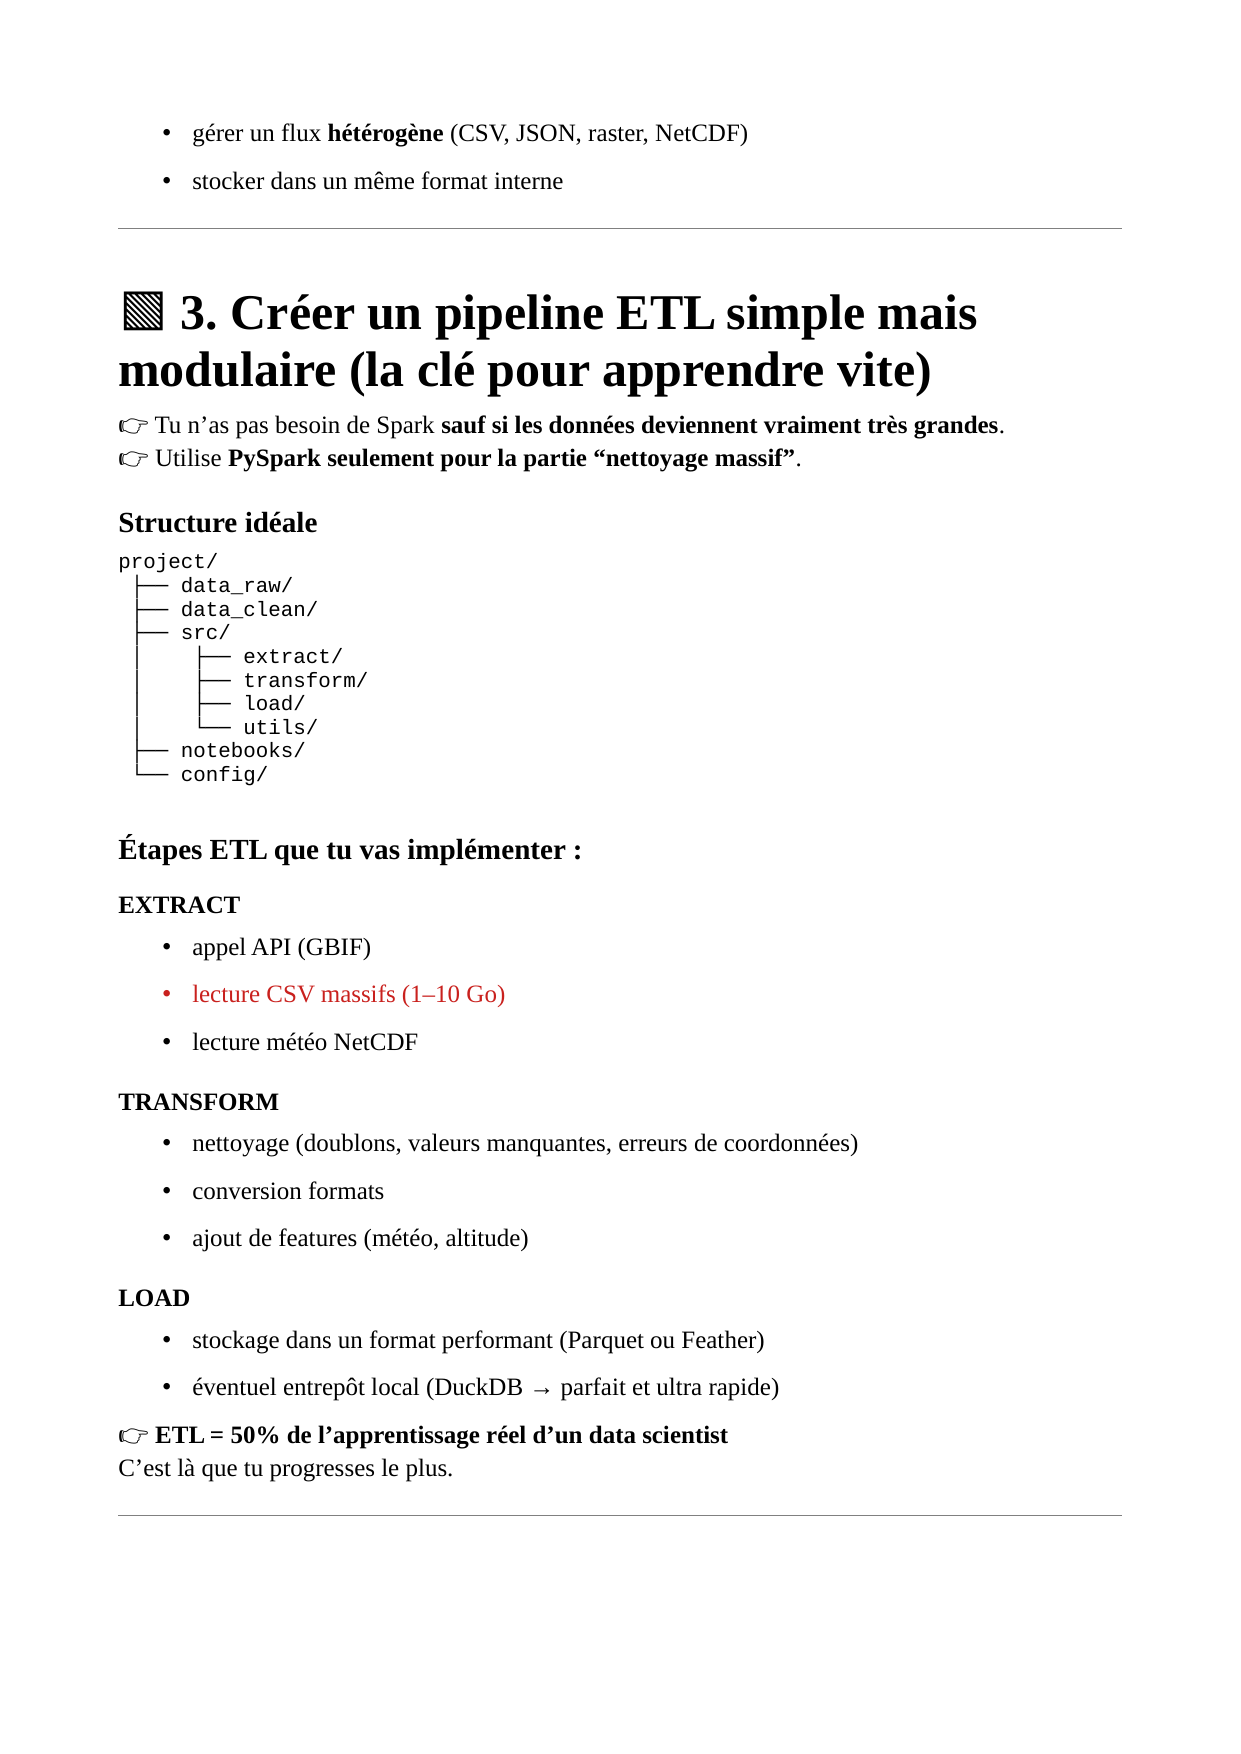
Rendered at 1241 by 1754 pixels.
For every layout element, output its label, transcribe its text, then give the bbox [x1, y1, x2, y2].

subtitle LOAD [118, 1283, 1122, 1312]
text 👉 Tu n’as pas besoin de Spark sauf si les données deviennent vraiment très grandes. 👉 Utilise PySpark seulement pour la partie “nettoyage massif”. [118, 410, 1122, 472]
subtitle EXTRACT [118, 890, 1122, 919]
list appel API (GBIF) [162, 932, 1122, 960]
list nettoyage (doublons, valeurs manquantes, erreurs de coordonnées) [162, 1128, 1122, 1157]
text │ ├── load/ [118, 693, 1122, 717]
list stockage dans un format performant (Parquet ou Feather) [162, 1325, 1122, 1353]
text ├── notebooks/ [118, 741, 1122, 764]
subtitle 🟩 3. Créer un pipeline ETL simple mais modulaire (la clé pour apprendre vite) [118, 283, 1122, 398]
list conversion formats [162, 1176, 1122, 1204]
text │ ├── transform/ [118, 669, 1122, 693]
text project/ [118, 551, 1122, 575]
text │ ├── extract/ [118, 646, 136, 669]
list lecture CSV massifs (1–10 Go) [162, 979, 1122, 1008]
text ├── data_clean/ [137, 599, 1122, 622]
text │ └── utils/ [118, 717, 136, 741]
text │ ├── extract/ [200, 646, 1122, 669]
text ├── data_raw/ [118, 575, 1122, 599]
subtitle Étapes ETL que tu vas implémenter : [118, 832, 1122, 865]
subtitle TRANSFORM [118, 1087, 1122, 1116]
text 👉 ETL = 50% de l’apprentissage réel d’un data scientist C’est là que tu progresses le plus. [118, 1420, 1122, 1482]
list ajout de features (météo, altitude) [162, 1223, 1122, 1252]
text ├── data_clean/ [118, 599, 136, 622]
text │ └── utils/ [137, 717, 1122, 741]
list éventuel entrepôt local (DuckDB → parfait et ultra rapide) [162, 1372, 1122, 1401]
list lecture météo NetCDF [162, 1027, 1122, 1056]
list stocker dans un même format interne [162, 166, 1122, 194]
text ├── src/ [118, 622, 1122, 646]
subtitle Structure idéale [118, 505, 1122, 539]
list gérer un flux hétérogène (CSV, JSON, raster, NetCDF) [162, 118, 1122, 147]
text │ ├── extract/ [137, 646, 199, 669]
text └── config/ [118, 764, 1122, 788]
